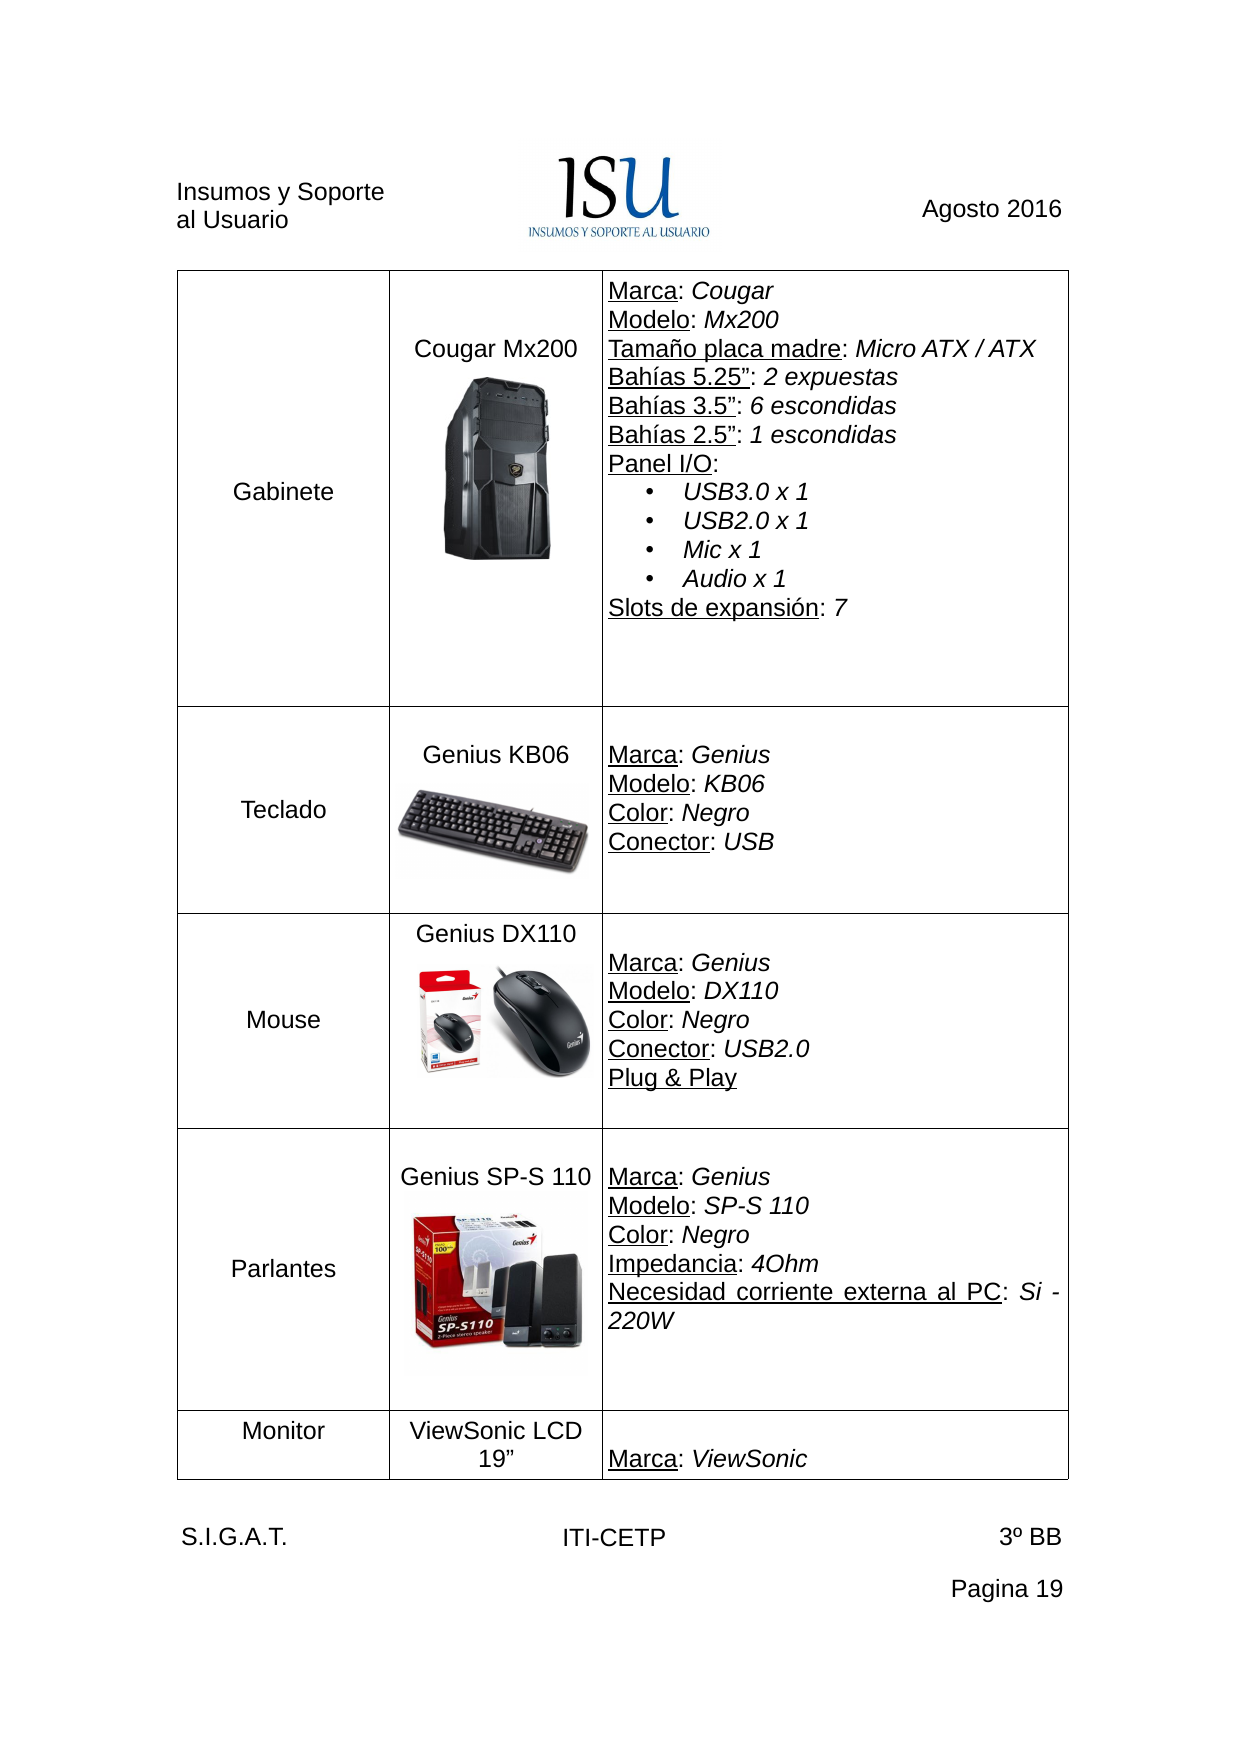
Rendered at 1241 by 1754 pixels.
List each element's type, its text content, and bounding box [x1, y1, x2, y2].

table_cell ViewSonic LCD 19” [390, 1411, 602, 1479]
table_cell Teclado [178, 707, 389, 913]
picture [403, 1191, 588, 1376]
picture [395, 783, 589, 879]
table_cell Genius DX110 [390, 914, 602, 1128]
picture [441, 377, 551, 560]
table_cell Marca: Genius Modelo: DX110 Color: Negro Conector: USB2.0 Plug & Play [603, 914, 1068, 1128]
table_cell Monitor [178, 1411, 389, 1479]
table_cell Genius SP-S 110 [390, 1129, 602, 1410]
picture [417, 964, 594, 1078]
table_cell Marca: Cougar Modelo: Mx200 Tamaño placa madre: Micro ATX / ATX Bahías 5.25”: 2 expuestas Bahías 3.5”: 6 escondidas Bahías 2.5”: 1 escondidas Panel I/O: USB3.0 x 1 USB2.0 x 1 Mic x 1 Audio x 1 Slots de expansión: 7 [603, 271, 1068, 706]
table_cell Marca: ViewSonic [603, 1411, 1068, 1479]
table_cell Cougar Mx200 [390, 271, 602, 706]
table_cell Genius KB06 [390, 707, 602, 878]
table_cell Parlantes [178, 1129, 389, 1410]
picture [517, 138, 723, 252]
table_cell Marca: Genius Modelo: KB06 Color: Negro Conector: USB [603, 707, 1068, 913]
table_cell Marca: Genius Modelo: SP-S 110 Color: Negro Impedancia: 4Ohm Necesidad corriente externa al PC: Si - 220W [603, 1129, 1068, 1410]
table_cell Mouse [178, 914, 389, 1128]
table_cell [390, 879, 602, 913]
table_cell Gabinete [178, 271, 389, 706]
